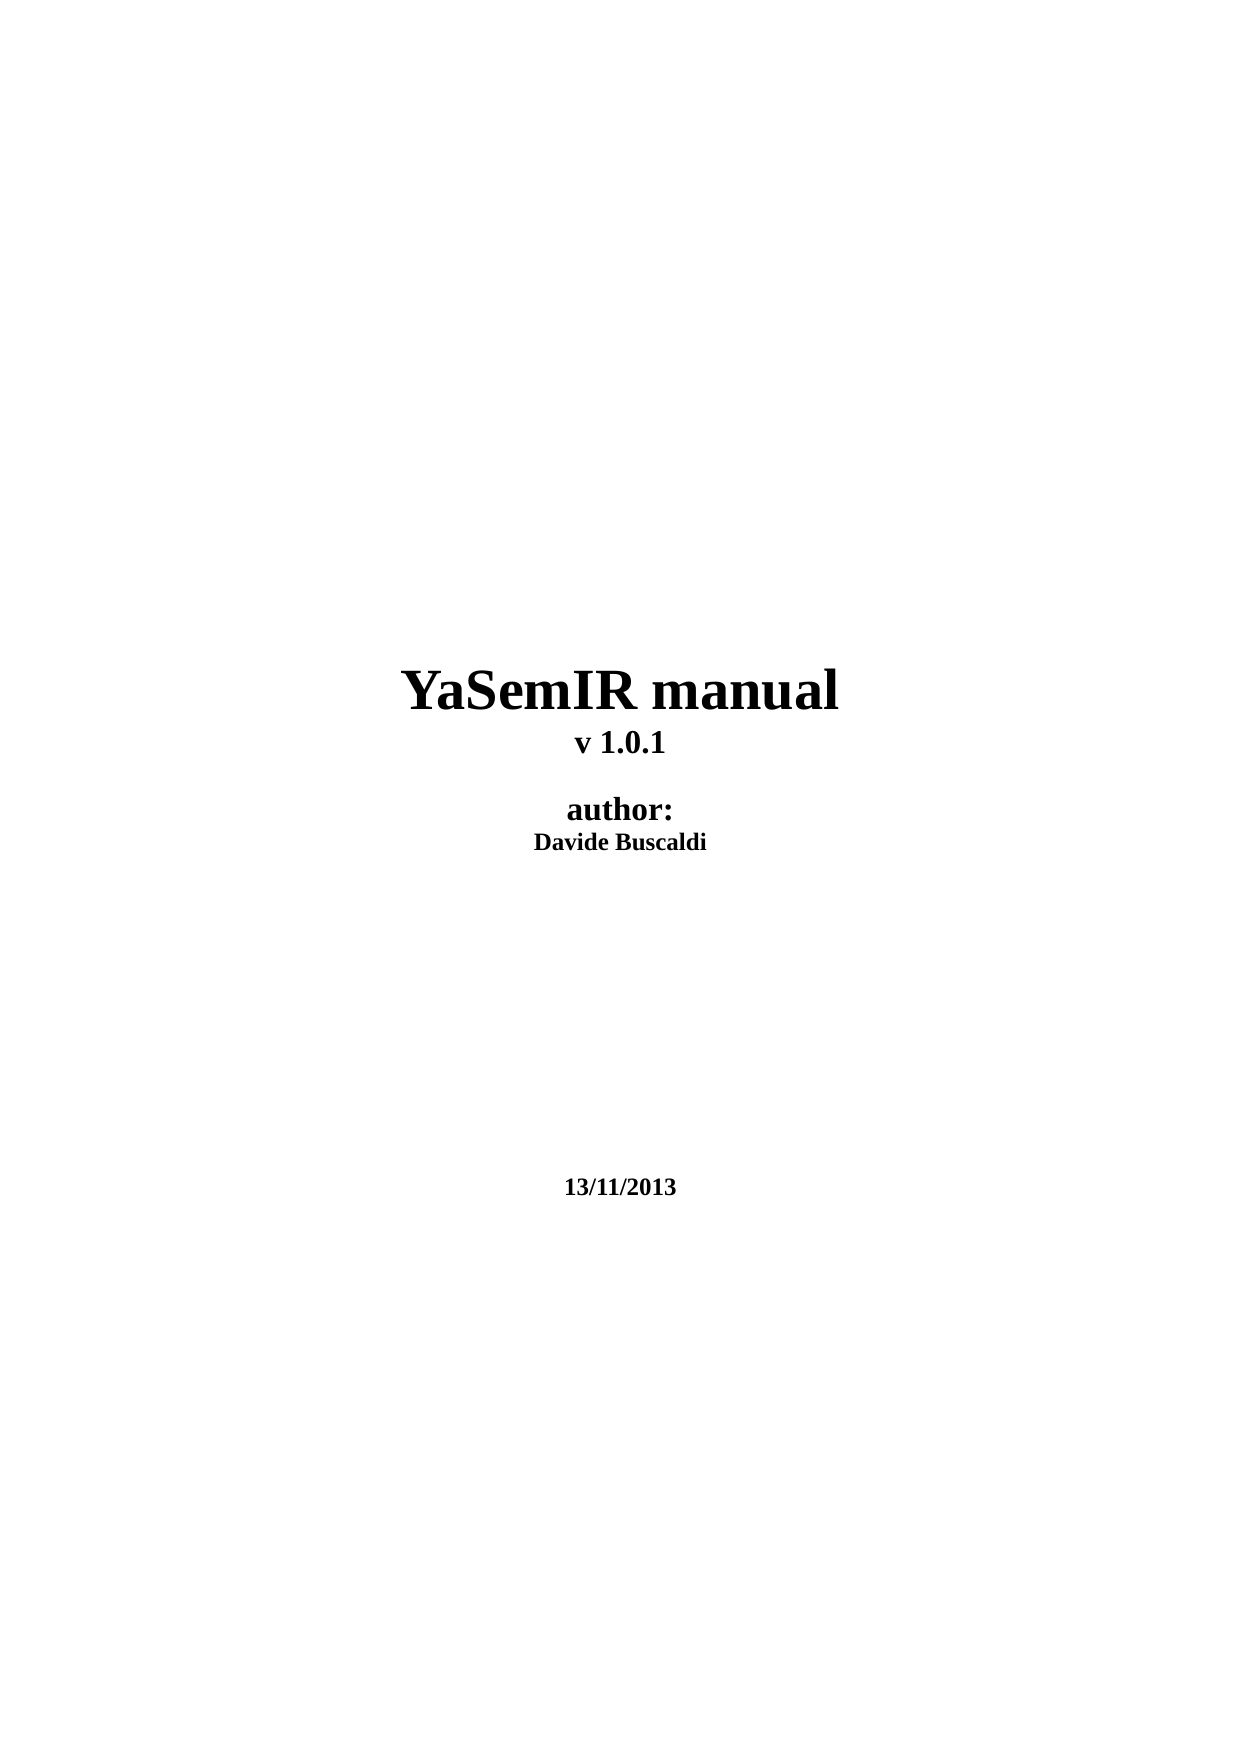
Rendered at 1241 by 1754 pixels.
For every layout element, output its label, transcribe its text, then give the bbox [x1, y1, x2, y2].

text v 1.0.1 [118, 722, 1122, 760]
text 13/11/2013 [118, 1172, 1122, 1201]
text Davide Buscaldi [118, 827, 1122, 856]
text YaSemIR manual [118, 655, 1122, 722]
text author: [118, 789, 1122, 827]
